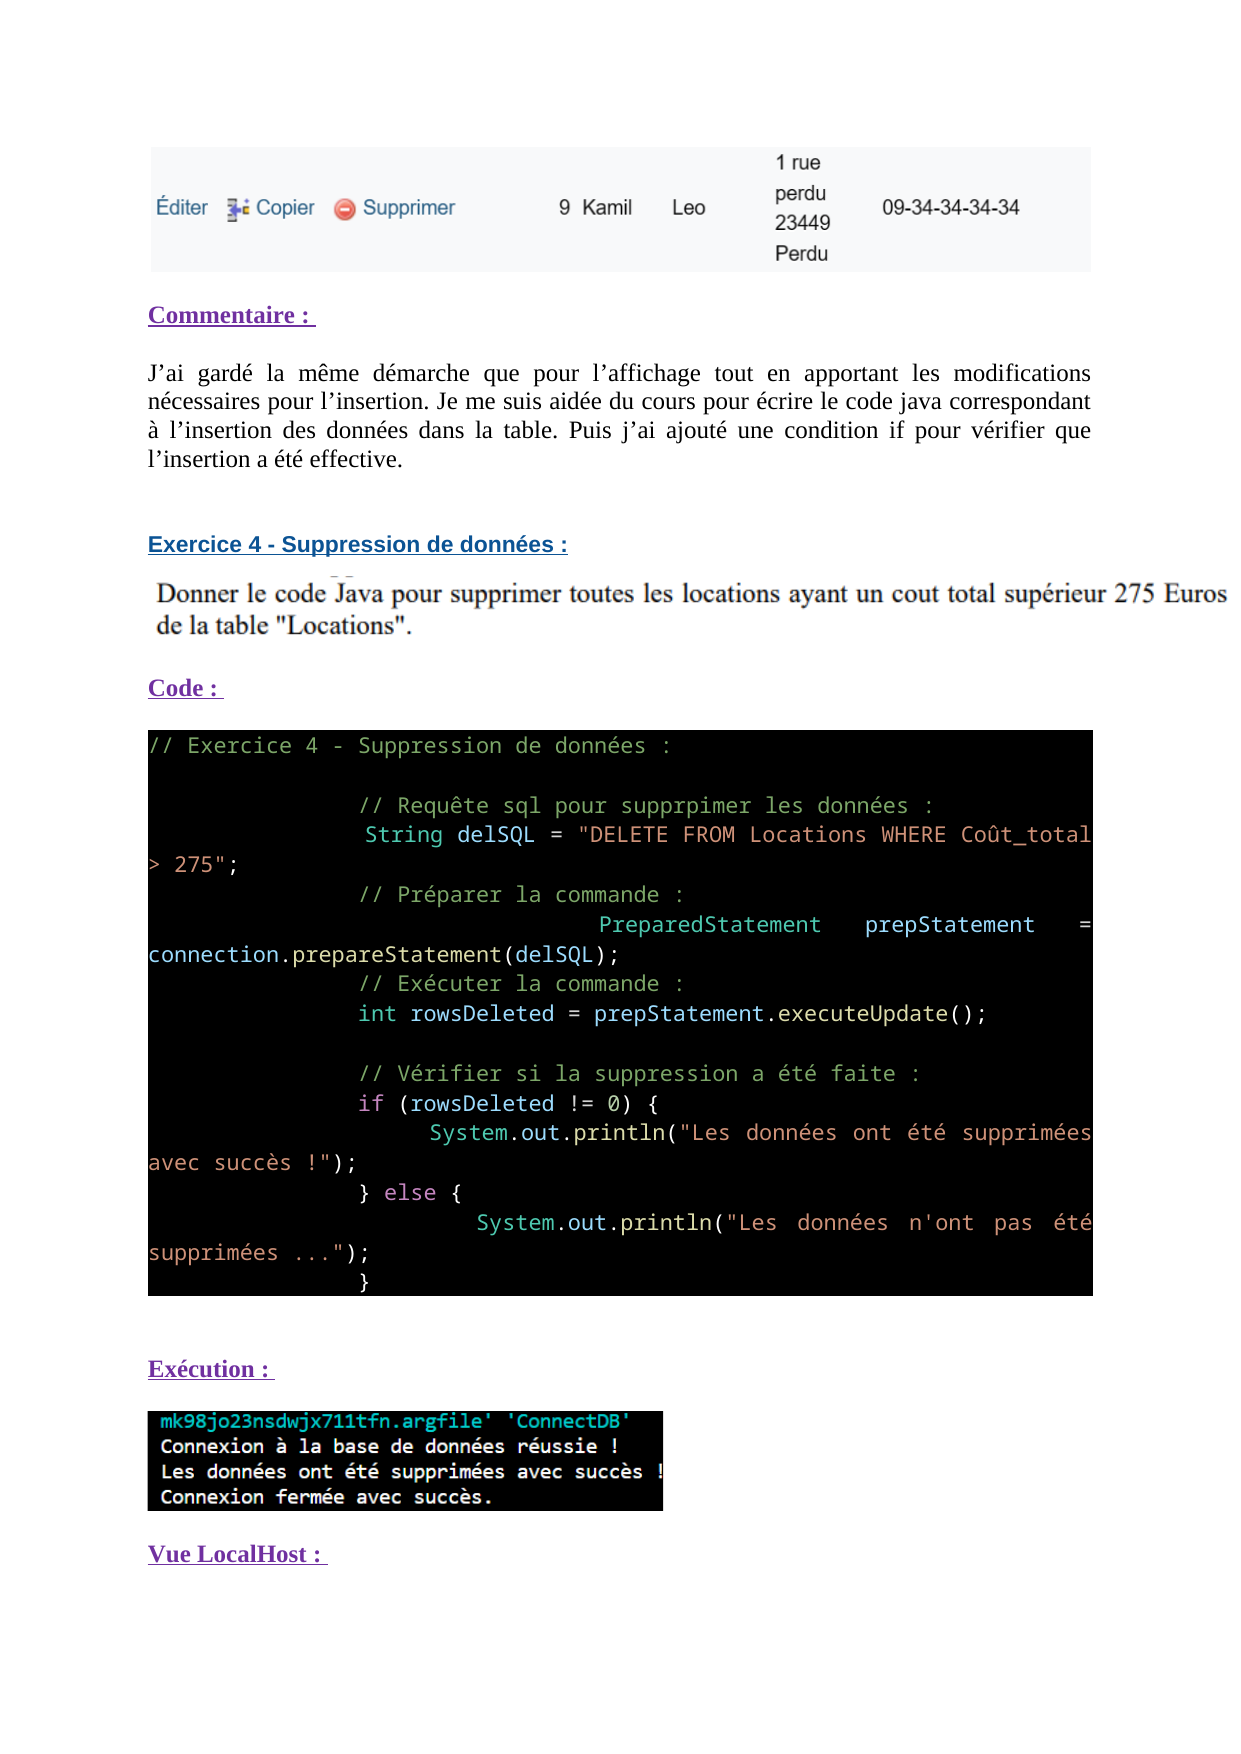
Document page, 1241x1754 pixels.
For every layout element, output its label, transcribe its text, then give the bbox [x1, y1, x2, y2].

text } else { [148, 1177, 1093, 1207]
text J’ai gardé la même démarche que pour l’affichage tout en apportant les modifications nécessaires pour l’insertion. Je me suis aidée du cours pour écrire le code java correspondant à l’insertion des données dans la table. Puis j’ai ajouté une condition if pour vérifier que l’insertion a été effective. [148, 358, 1093, 473]
text // Préparer la commande : [148, 879, 1093, 909]
text // Exécuter la commande : [148, 968, 1093, 998]
text System.out.println("Les données ont été supprimées avec succès !"); [148, 1117, 1093, 1177]
text if (rowsDeleted != 0) { [148, 1088, 1093, 1117]
text // Requête sql pour supprpimer les données : [148, 790, 1093, 819]
text Code : [148, 673, 1093, 701]
text // Vérifier si la suppression a été faite : [148, 1058, 1093, 1088]
text int rowsDeleted = prepStatement.executeUpdate(); [148, 998, 1093, 1028]
text // Exercice 4 - Suppression de données : [148, 730, 1093, 760]
text Exercice 4 - Suppression de données : [148, 530, 1093, 558]
text Exécution : [148, 1354, 1093, 1382]
text } [148, 1266, 1093, 1296]
text Commentaire : [148, 300, 1093, 329]
text Vue LocalHost : [148, 1539, 1093, 1568]
text PreparedStatement prepStatement = connection.prepareStatement(delSQL); [148, 909, 1093, 968]
text String delSQL = "DELETE FROM Locations WHERE Coût_total > 275"; [148, 819, 1093, 879]
text System.out.println("Les données n'ont pas été supprimées ..."); [148, 1207, 1093, 1266]
